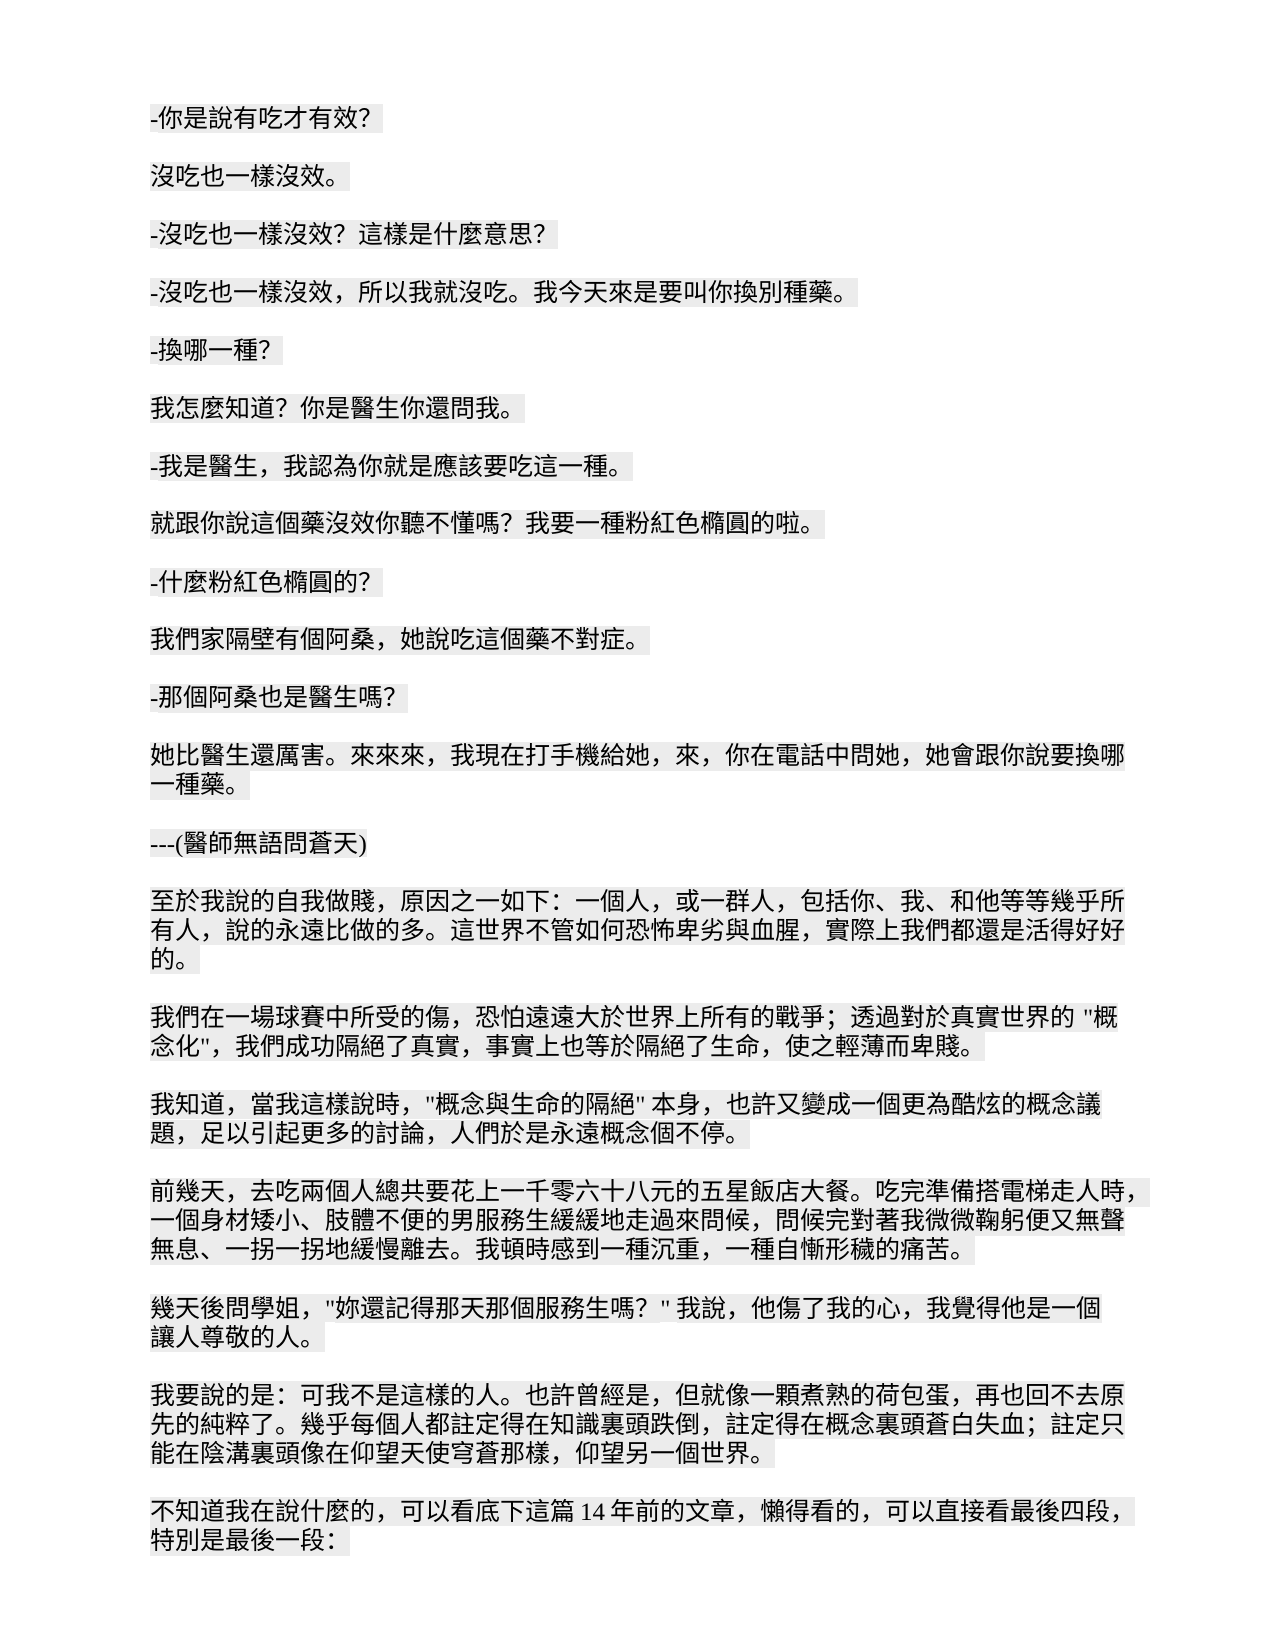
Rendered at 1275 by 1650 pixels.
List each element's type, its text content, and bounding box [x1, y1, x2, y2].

text "企圖以理論之姿說話" 跟 "提出理論" 自然是兩碼子事；就如同我很想當個虔誠的教徒，可我知道那始終只是一種企圖。 語無倫次不令人訝異，令人訝異的是：正常狀況下，人有可能不知道自己語無倫次嗎？ 當然有可能。每天在臨床上多的是這樣一種狀況，常讓我感到身心交瘁。病人並不一定精神有問題，但你似乎就是不可能讓他知道他語無倫次。例如： -你吃這個藥有用嗎？能改善你的睡眠嗎？ 攏沒效啦。不能睡啦。 -你是說吃了藥但還是完全睡不著？ 有吃藥才有睡啦。 -所以你是說你有吃藥，可以讓你入睡，但若不吃藥就睡不著？ 沒有啦，攏還是睡不著。 -你是說有吃藥，但還是睡得不好的意思嗎？ 不是啦，睡得死死昏昏去，早上都爬不起來。 -到底是有睡還是沒睡？ 想睡就給它睡。 -所以你是說吃藥對於改善睡眠還是有用？ 我不知道啦。你是醫生，你還問我，笑死人，我又不是醫生，我怎麼知道藥有沒有效？ -你吃藥之後有沒有睡覺你不知道？ 睡著了怎麼會知道？ -所以吃藥還是有幫助？ 藥都沒效啦。 -怎麼又說沒效？藥還剩幾顆？ 藥我都沒吃啦。 -沒吃你怎麼知道沒效？ 吃了也不能睡。 -那到底是有吃還是沒吃？ 沒吃啦。 -那你要不要試著吃幾天看看。 試過了，沒效。 -沒效是不能睡的意思嗎？ 沒效就是沒效，一吃就睡過去了。 -你不是說沒效？睡過去的意思就是沒效？ 就是沒效。睡到早上才起床。 -睡到早上才起床叫做沒效？ 有時有效，有時沒效。 -你是說有吃才有效？ 沒吃也一樣沒效。 -沒吃也一樣沒效？這樣是什麼意思？ -沒吃也一樣沒效，所以我就沒吃。我今天來是要叫你換別種藥。 -換哪一種？ 我怎麼知道？你是醫生你還問我。 -我是醫生，我認為你就是應該要吃這一種。 就跟你說這個藥沒效你聽不懂嗎？我要一種粉紅色橢圓的啦。 -什麼粉紅色橢圓的？ 我們家隔壁有個阿桑，她說吃這個藥不對症。 -那個阿桑也是醫生嗎？ 她比醫生還厲害。來來來，我現在打手機給她，來，你在電話中問她，她會跟你說要換哪一種藥。 ---(醫師無語問蒼天) 至於我說的自我做賤，原因之一如下：一個人，或一群人，包括你、我、和他等等幾乎所有人，說的永遠比做的多。這世界不管如何恐怖卑劣與血腥，實際上我們都還是活得好好的。 我們在一場球賽中所受的傷，恐怕遠遠大於世界上所有的戰爭；透過對於真實世界的 "概念化"，我們成功隔絕了真實，事實上也等於隔絕了生命，使之輕薄而卑賤。 我知道，當我這樣說時，"概念與生命的隔絕" 本身，也許又變成一個更為酷炫的概念議題，足以引起更多的討論，人們於是永遠概念個不停。 前幾天，去吃兩個人總共要花上一千零六十八元的五星飯店大餐。吃完準備搭電梯走人時，一個身材矮小、肢體不便的男服務生緩緩地走過來問候，問候完對著我微微鞠躬便又無聲無息、一拐一拐地緩慢離去。我頓時感到一種沉重，一種自慚形穢的痛苦。 幾天後問學姐，"妳還記得那天那個服務生嗎？" 我說，他傷了我的心，我覺得他是一個讓人尊敬的人。 我要說的是：可我不是這樣的人。也許曾經是，但就像一顆煮熟的荷包蛋，再也回不去原先的純粹了。幾乎每個人都註定得在知識裏頭跌倒，註定得在概念裏頭蒼白失血；註定只能在陰溝裏頭像在仰望天使穹蒼那樣，仰望另一個世界。 不知道我在說什麼的，可以看底下這篇14年前的文章，懶得看的，可以直接看最後四段，特別是最後一段： http://kinship.habago.org/archives/2005/05/28/06.22.42/ http://kinship.habago.org/archives/2005/05/28/06.22.42/index.php?page=2 渴望的世界，此生卻與之無緣；無謂的，蒼白的，卻弄得一身都是，揮之不去。 也許我不該總是這樣想，畢竟人不是神，神才是決策者，編劇者，人只能接受命運安排。 MOD 正在上映 Jaco Van Dormael幾年前的片 "倒轉人生", 非常動人，裏頭引用了Tennessee Williams的一段話如下，也許可以給 "荷包蛋們" 一點安慰(我不知道我所處的光鮮亮麗世界能有多少知音？)。 "Each of these lives is the right one. Every path is the right path. Everything could've been anything else and it would have just as much meaning." 生命有可能這樣，也有可能那樣。每一個步伐、每一條道路都是對的，而且同樣深具意義。 [150, 75, 1125, 1556]
